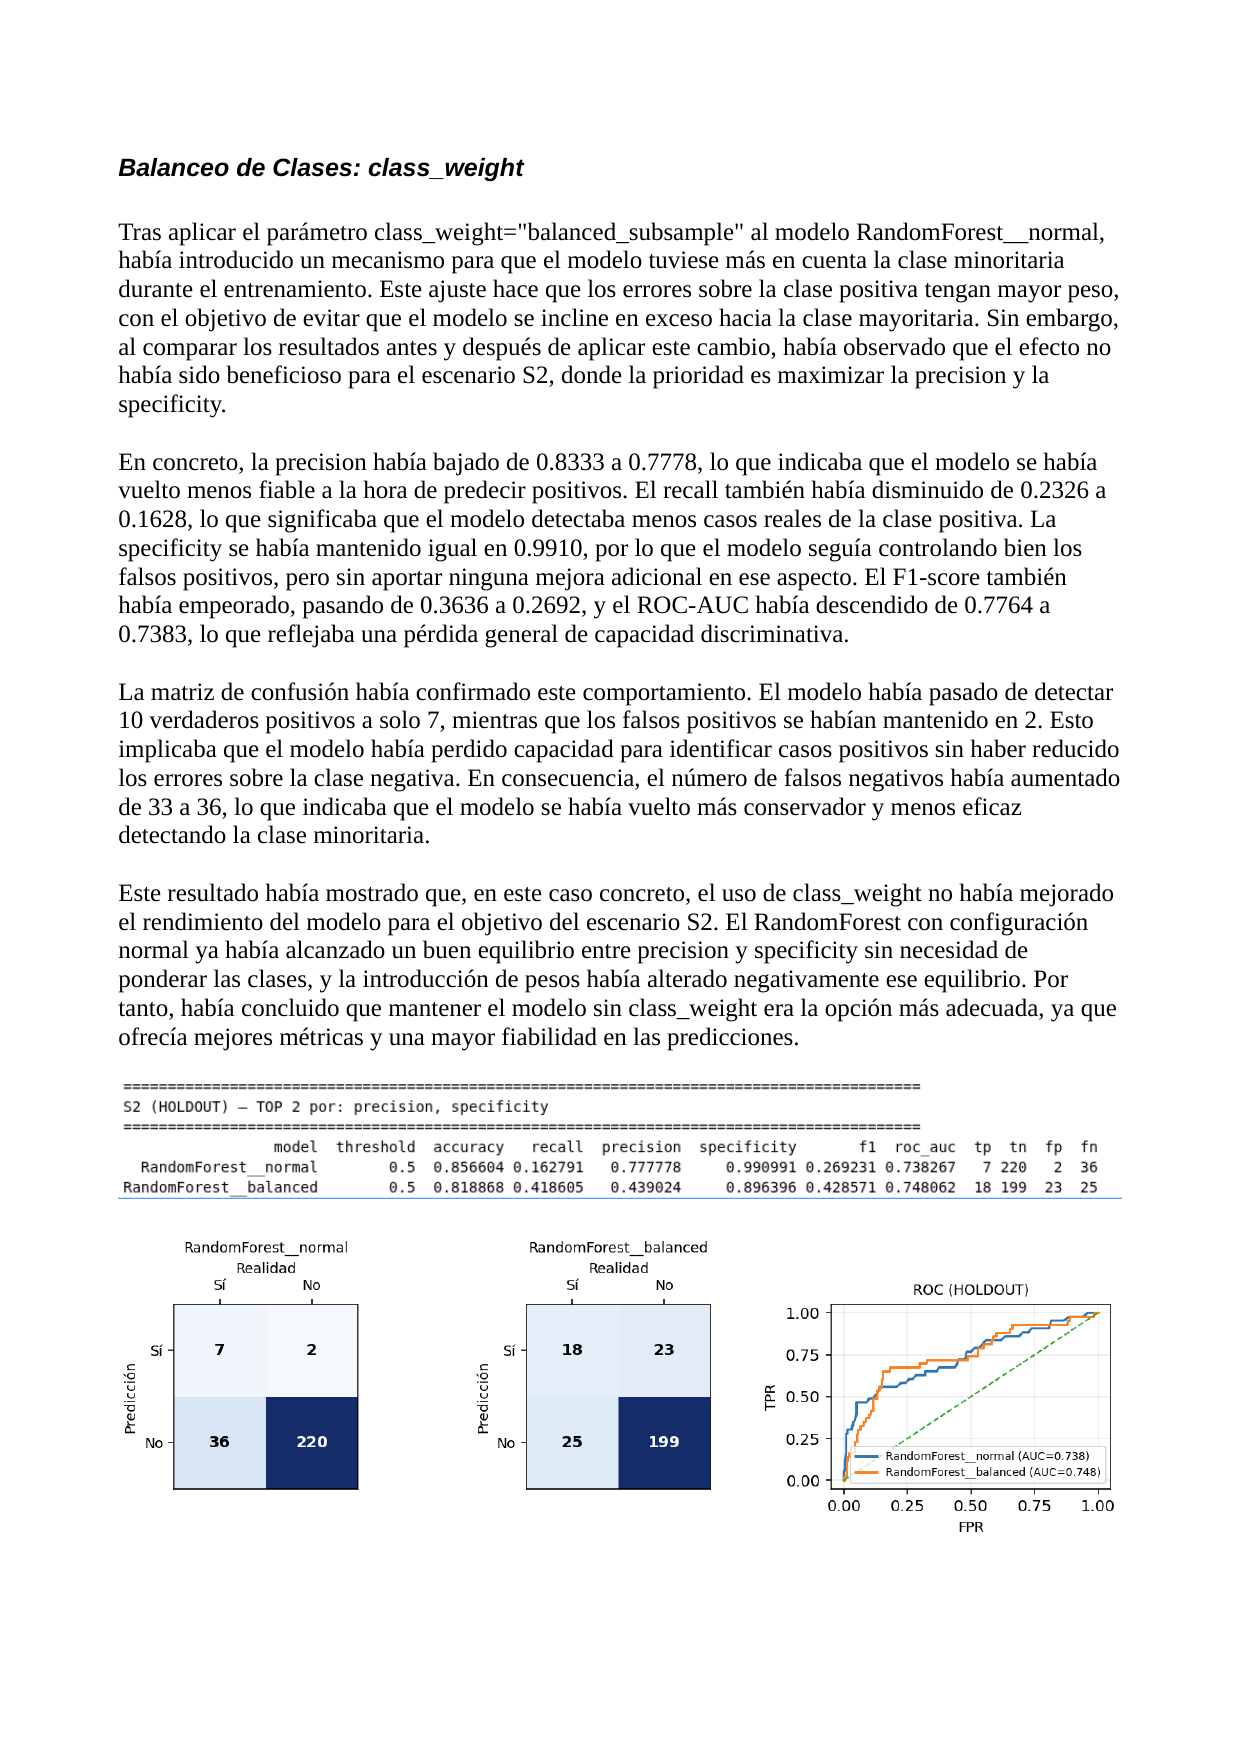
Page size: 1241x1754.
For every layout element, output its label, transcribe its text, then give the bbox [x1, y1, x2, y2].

text En concreto, la precision había bajado de 0.8333 a 0.7778, lo que indicaba que el modelo se había vuelto menos fiable a la hora de predecir positivos. El recall también había disminuido de 0.2326 a 0.1628, lo que significaba que el modelo detectaba menos casos reales de la clase positiva. La specificity se había mantenido igual en 0.9910, por lo que el modelo seguía controlando bien los falsos positivos, pero sin aportar ninguna mejora adicional en ese aspecto. El F1-score también había empeorado, pasando de 0.3636 a 0.2692, y el ROC-AUC había descendido de 0.7764 a 0.7383, lo que reflejaba una pérdida general de capacidad discriminativa. [118, 447, 1122, 648]
text La matriz de confusión había confirmado este comportamiento. El modelo había pasado de detectar 10 verdaderos positivos a solo 7, mientras que los falsos positivos se habían mantenido en 2. Esto implicaba que el modelo había perdido capacidad para identificar casos positivos sin haber reducido los errores sobre la clase negativa. En consecuencia, el número de falsos negativos había aumentado de 33 a 36, lo que indicaba que el modelo se había vuelto más conservador y menos eficaz detectando la clase minoritaria. [118, 677, 1122, 849]
subtitle Balanceo de Clases: class_weight [118, 153, 1122, 182]
text Este resultado había mostrado que, en este caso concreto, el uso de class_weight no había mejorado el rendimiento del modelo para el objetivo del escenario S2. El RandomForest con configuración normal ya había alcanzado un buen equilibrio entre precision y specificity sin necesidad de ponderar las clases, y la introducción de pesos había alterado negativamente ese equilibrio. Por tanto, había concluido que mantener el modelo sin class_weight era la opción más adecuada, ya que ofrecía mejores métricas y una mayor fiabilidad en las predicciones. [118, 878, 1122, 1051]
text Tras aplicar el parámetro class_weight="balanced_subsample" al modelo RandomForest__normal, había introducido un mecanismo para que el modelo tuviese más en cuenta la clase minoritaria durante el entrenamiento. Este ajuste hace que los errores sobre la clase positiva tengan mayor peso, con el objetivo de evitar que el modelo se incline en exceso hacia la clase mayoritaria. Sin embargo, al comparar los resultados antes y después de aplicar este cambio, había observado que el efecto no había sido beneficioso para el escenario S2, donde la prioridad es maximizar la precision y la specificity. [118, 217, 1122, 418]
picture [118, 1228, 1123, 1535]
picture [118, 1079, 1123, 1201]
